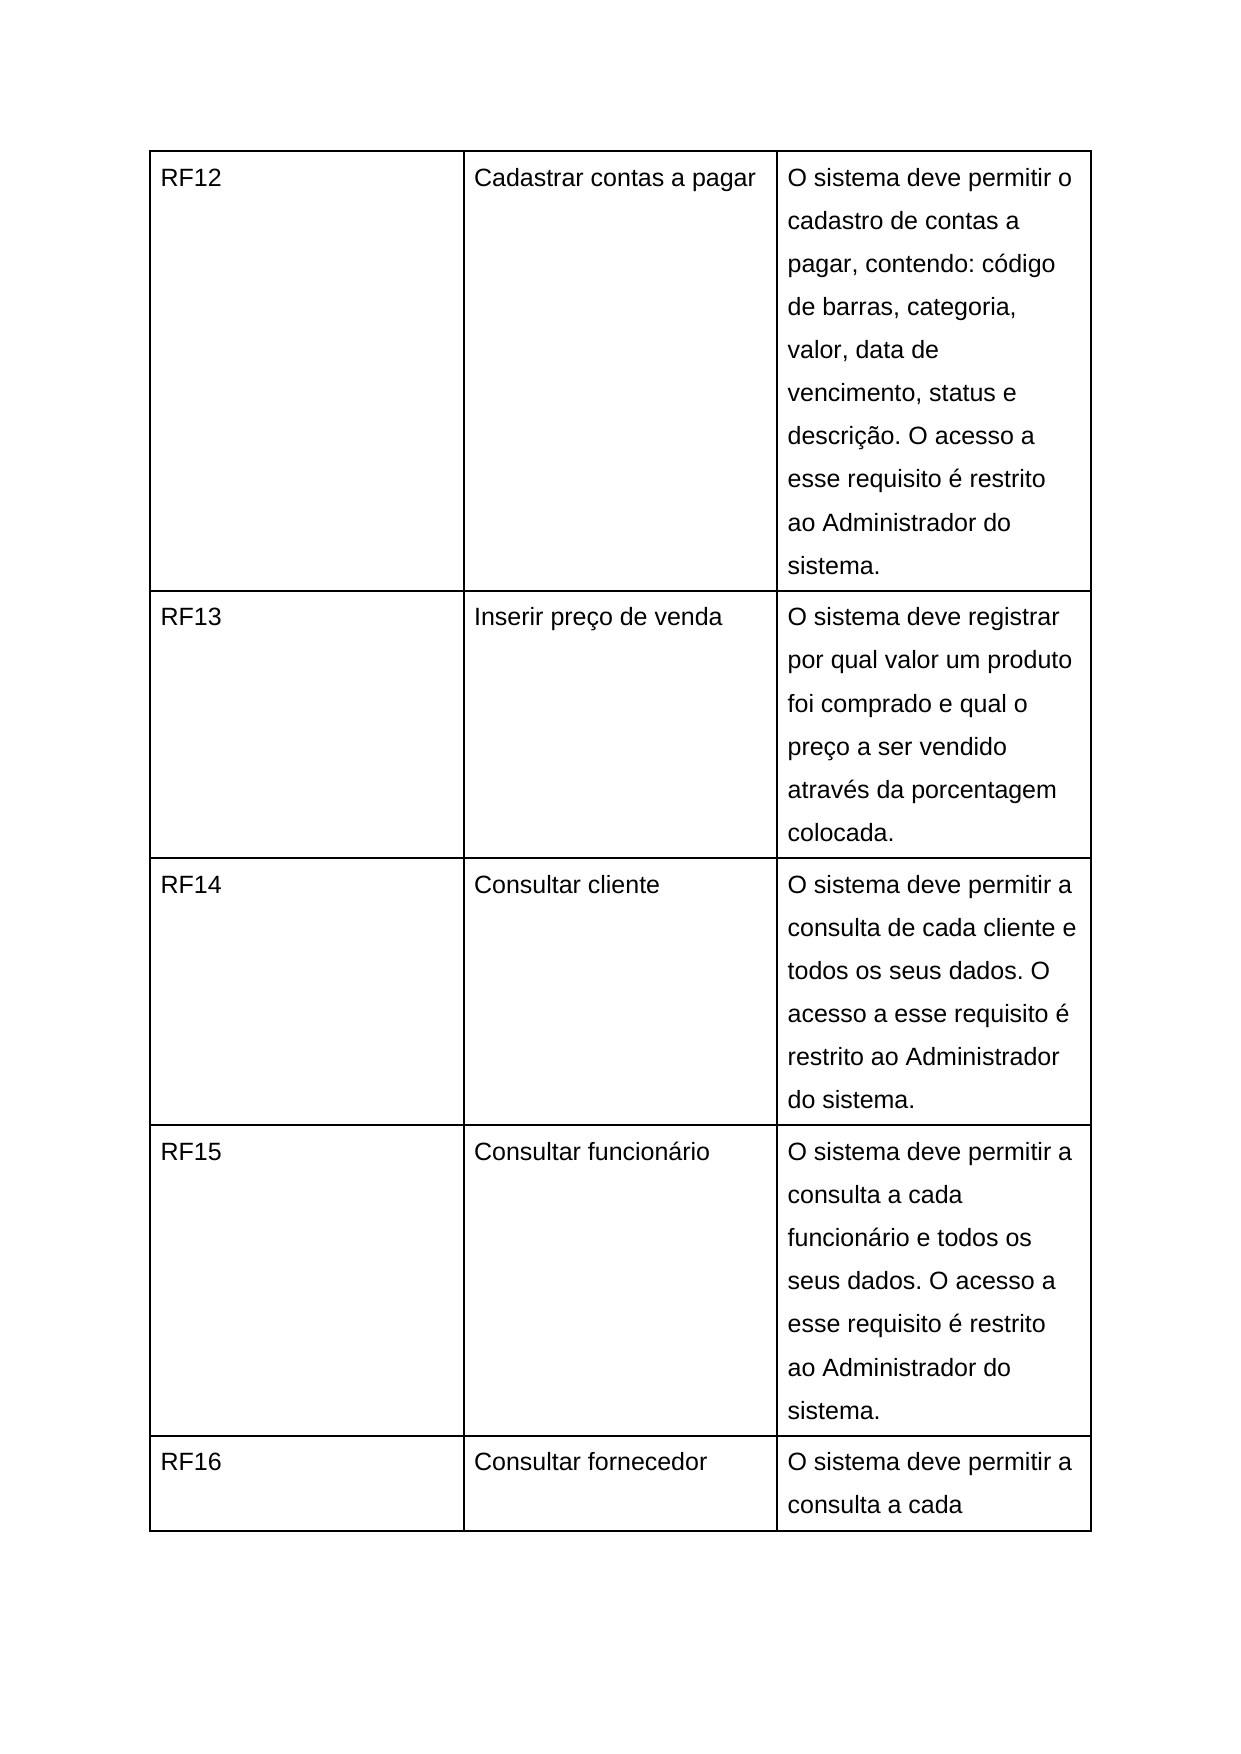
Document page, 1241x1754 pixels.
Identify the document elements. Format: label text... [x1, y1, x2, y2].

table_cell O sistema deve permitir a consulta de cada cliente e todos os seus dados. O acesso a esse requisito é restrito ao Administrador do sistema. [778, 859, 1090, 1124]
table_cell O sistema deve permitir a consulta a cada funcionário e todos os seus dados. O acesso a esse requisito é restrito ao Administrador do sistema. [778, 1126, 1090, 1435]
table_cell Consultar fornecedor [465, 1437, 776, 1529]
table_cell RF13 [151, 592, 463, 857]
table_cell O sistema deve permitir o cadastro de contas a pagar, contendo: código de barras, categoria, valor, data de vencimento, status e descrição. O acesso a esse requisito é restrito ao Administrador do sistema. [778, 152, 1090, 590]
table_cell RF14 [151, 859, 463, 1124]
table_cell RF16 [151, 1437, 463, 1529]
table_cell Inserir preço de venda [465, 592, 776, 857]
table_cell RF12 [151, 152, 463, 590]
table_cell Consultar funcionário [465, 1126, 776, 1435]
table_cell O sistema deve permitir a consulta a cada [778, 1437, 1090, 1529]
table_cell O sistema deve registrar por qual valor um produto foi comprado e qual o preço a ser vendido através da porcentagem colocada. [778, 592, 1090, 857]
table_cell Cadastrar contas a pagar [465, 152, 776, 590]
table_cell Consultar cliente [465, 859, 776, 1124]
table_cell RF15 [151, 1126, 463, 1435]
